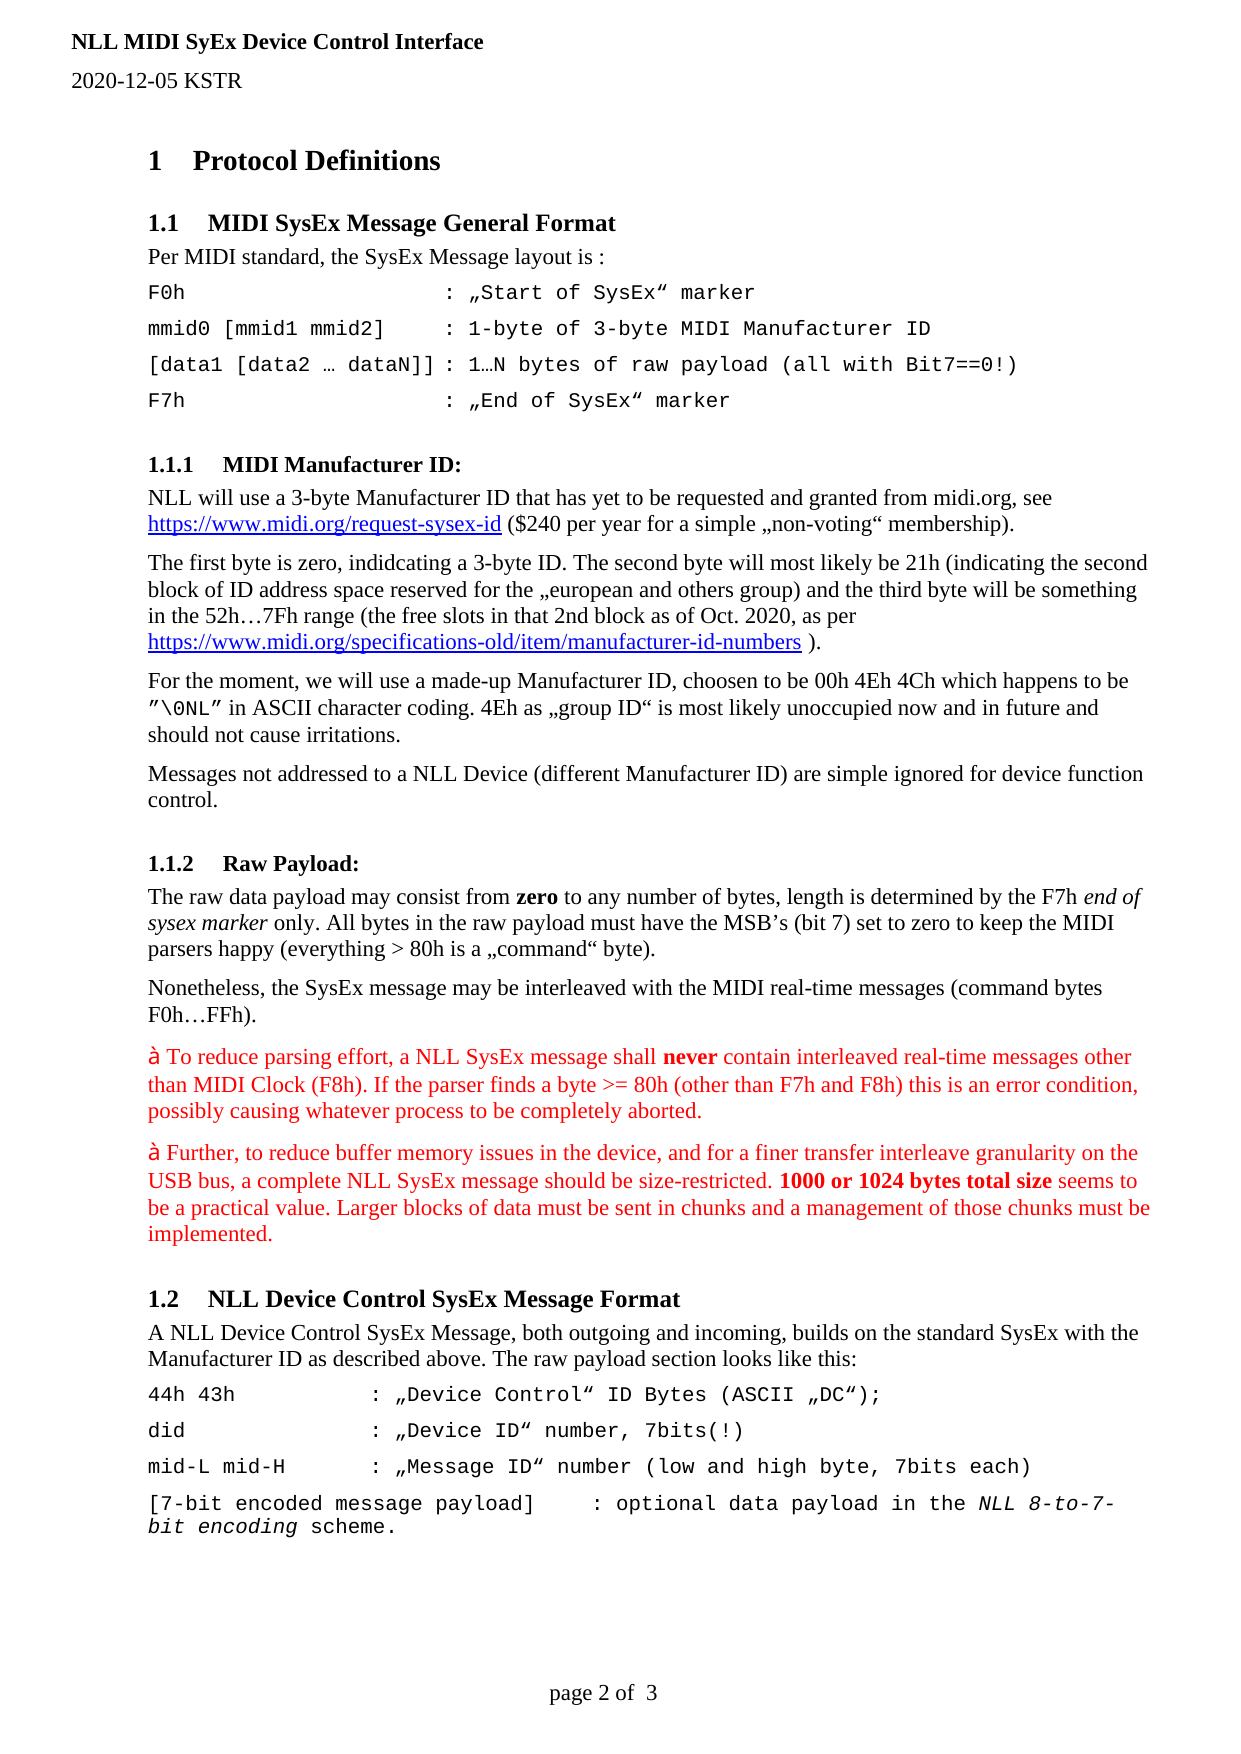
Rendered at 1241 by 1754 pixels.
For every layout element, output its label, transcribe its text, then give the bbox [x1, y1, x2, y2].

subtitle Raw Payload: [148, 850, 1152, 877]
text The first byte is zero, indidcating a 3-byte ID. The second byte will most likely be 21h (indicating the second block of ID address space reserved for the „european and others group) and the third byte will be something in the 52h…7Fh range (the free slots in that 2nd block as of Oct. 2020, as per https://www.midi.org/specifications-old/item/manufacturer-id-numbers ). [148, 549, 1152, 655]
text à Further, to reduce buffer memory issues in the device, and for a finer transfer interleave granularity on the USB bus, a complete NLL SysEx message should be size-restricted. 1000 or 1024 bytes total size seems to be a practical value. Larger blocks of data must be sent in chunks and a management of those chunks must be implemented. [148, 1136, 1152, 1246]
text 44h 43h : „Device Control“ ID Bytes (ASCII „DC“); [148, 1384, 1152, 1408]
text mid-L mid-H : „Message ID“ number (low and high byte, 7bits each) [148, 1456, 1152, 1480]
text A NLL Device Control SysEx Message, both outgoing and incoming, builds on the standard SysEx with the Manufacturer ID as described above. The raw payload section looks like this: [148, 1319, 1152, 1372]
text mmid0 [mmid1 mmid2] : 1-byte of 3-byte MIDI Manufacturer ID [148, 318, 1152, 342]
subtitle Protocol Definitions [148, 143, 1152, 177]
text For the moment, we will use a made-up Manufacturer ID, choosen to be 00h 4Eh 4Ch which happens to be ”\0NL” in ASCII character coding. 4Eh as „group ID“ is most likely unoccupied now and in future and should not cause irritations. [148, 667, 1152, 747]
text did : „Device ID“ number, 7bits(!) [148, 1420, 1152, 1444]
subtitle MIDI Manufacturer ID: [148, 451, 1152, 478]
text à To reduce parsing effort, a NLL SysEx message shall never contain interleaved real-time messages other than MIDI Clock (F8h). If the parser finds a byte >= 80h (other than F7h and F8h) this is an error condition, possibly causing whatever process to be completely aborted. [148, 1039, 1152, 1123]
text Messages not addressed to a NLL Device (different Manufacturer ID) are simple ignored for device function control. [148, 760, 1152, 813]
text [data1 [data2 … dataN]] : 1…N bytes of raw payload (all with Bit7==0!) [148, 354, 1152, 378]
text The raw data payload may consist from zero to any number of bytes, length is determined by the F7h end of sysex marker only. All bytes in the raw payload must have the MSB’s (bit 7) set to zero to keep the MIDI parsers happy (everything > 80h is a „command“ byte). [148, 883, 1152, 962]
text F0h : „Start of SysEx“ marker [148, 282, 1152, 306]
subtitle NLL Device Control SysEx Message Format [148, 1284, 1152, 1313]
text F7h : „End of SysEx“ marker [148, 390, 1152, 414]
text Nonetheless, the SysEx message may be interleaved with the MIDI real-time messages (command bytes F0h…FFh). [148, 974, 1152, 1027]
text [7-bit encoded message payload] : optional data payload in the NLL 8-to-7-bit encoding scheme. [148, 1492, 1152, 1540]
text NLL will use a 3-byte Manufacturer ID that has yet to be requested and granted from midi.org, see https://www.midi.org/request-sysex-id ($240 per year for a simple „non-voting“ membership). [148, 484, 1152, 537]
subtitle MIDI SysEx Message General Format [148, 208, 1152, 237]
text Per MIDI standard, the SysEx Message layout is : [148, 243, 1152, 269]
